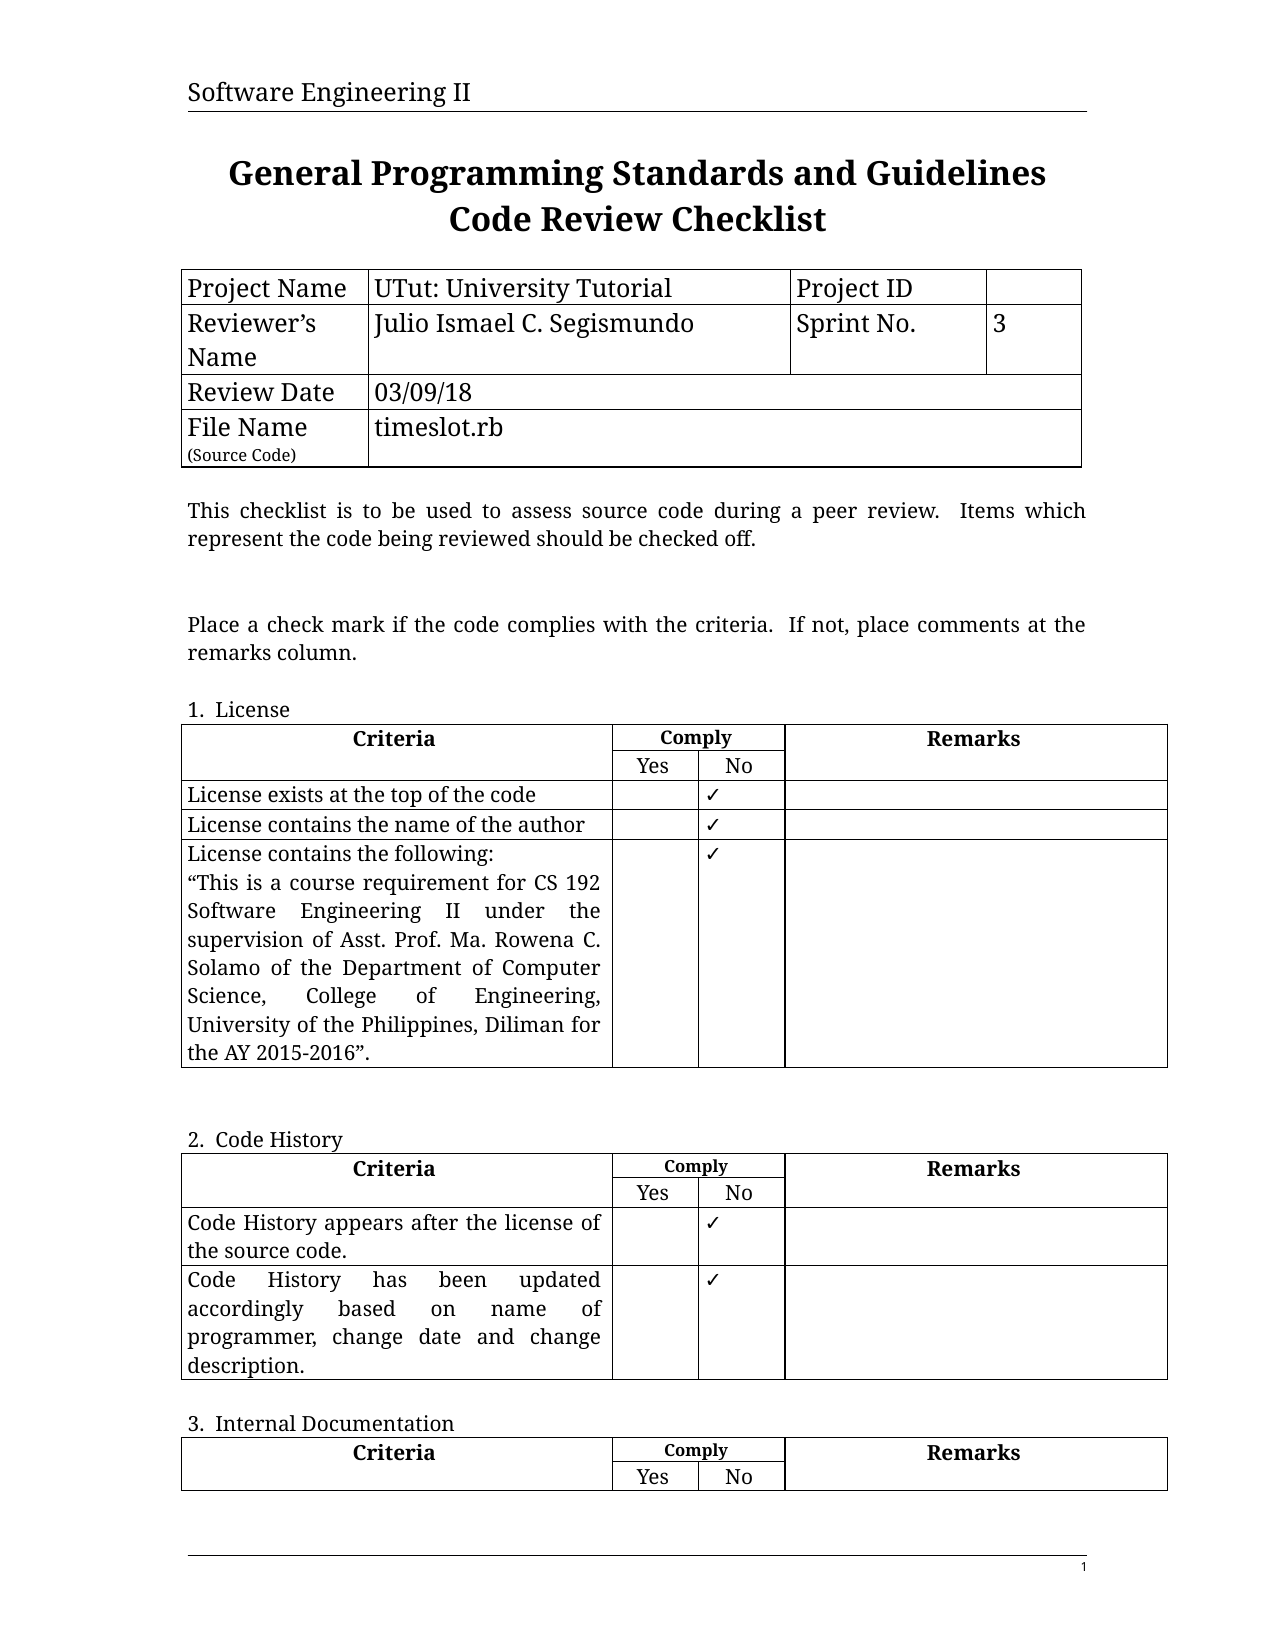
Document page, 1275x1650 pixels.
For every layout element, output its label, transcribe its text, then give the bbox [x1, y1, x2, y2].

table_cell [1156, 810, 1167, 838]
table_cell [786, 781, 791, 809]
table_cell Review Date [357, 375, 368, 409]
table_cell ✓ [699, 781, 704, 809]
table_cell [687, 810, 698, 838]
table_cell ✓ [774, 810, 784, 838]
table_cell Yes [687, 1178, 698, 1207]
table_header Comply [774, 1438, 784, 1461]
table_cell Yes [613, 1462, 618, 1490]
table_cell 3 [987, 305, 1081, 373]
table_header Remarks [786, 1438, 1167, 1490]
table_cell Yes [613, 1178, 618, 1207]
table_cell ✓ [699, 840, 784, 1067]
table_cell [786, 840, 1167, 1067]
table_cell [786, 1208, 1167, 1264]
table_cell ✓ [699, 1208, 784, 1264]
table_header Criteria [182, 725, 612, 779]
table_cell 03/09/18 [1070, 375, 1081, 409]
table_header Project ID [976, 270, 986, 304]
text Place a check mark if the code complies with the criteria. If not, place comments at the remarks column. [187, 610, 1087, 667]
table_cell No [774, 751, 784, 779]
table_header Comply [774, 1154, 784, 1177]
table_cell Yes [613, 751, 618, 779]
text This checklist is to be used to assess source code during a peer review. Items which represent the code being reviewed should be checked off. [187, 496, 1087, 553]
table_cell [613, 1208, 698, 1264]
table_cell No [774, 1462, 784, 1490]
table_header Remarks [786, 1154, 1167, 1207]
table_header Comply [613, 725, 618, 750]
table_cell No [699, 1462, 704, 1490]
text 1. License [187, 695, 1087, 723]
table_header [987, 270, 992, 304]
table_cell timeslot.rb [369, 410, 1081, 466]
table_cell ✓ [699, 1266, 784, 1379]
table_cell Yes [687, 751, 698, 779]
table_cell No [699, 1178, 704, 1207]
table_header Project Name [357, 270, 368, 304]
table_header Criteria [182, 1154, 612, 1207]
table_cell 03/09/18 [369, 375, 374, 409]
table_cell Reviewer’s Name [357, 305, 368, 373]
table_cell Julio Ismael C. Segismundo [369, 305, 790, 373]
table_cell No [699, 751, 704, 779]
table_cell [613, 840, 698, 1067]
table_cell ✓ [774, 781, 784, 809]
table_cell [613, 781, 618, 809]
table_cell Yes [687, 1462, 698, 1490]
text 3. Internal Documentation [187, 1409, 1087, 1437]
table_header Remarks [786, 725, 1167, 779]
table_cell ✓ [699, 810, 704, 838]
table_cell No [774, 1178, 784, 1207]
table_cell [687, 781, 698, 809]
table_header [1070, 270, 1081, 304]
table_header Criteria [182, 1438, 612, 1490]
table_cell Reviewer’s Name [182, 305, 187, 373]
table_cell [613, 810, 618, 838]
text 2. Code History [187, 1125, 1087, 1153]
table_cell [786, 810, 791, 838]
table_cell Sprint No. [791, 305, 986, 373]
table_cell [613, 1266, 698, 1379]
text General Programming Standards and Guidelines Code Review Checklist [187, 150, 1087, 241]
table_header Comply [774, 725, 784, 750]
table_cell [786, 1266, 1167, 1379]
table_cell [1156, 781, 1167, 809]
table_cell File Name (Source Code) [357, 410, 368, 466]
